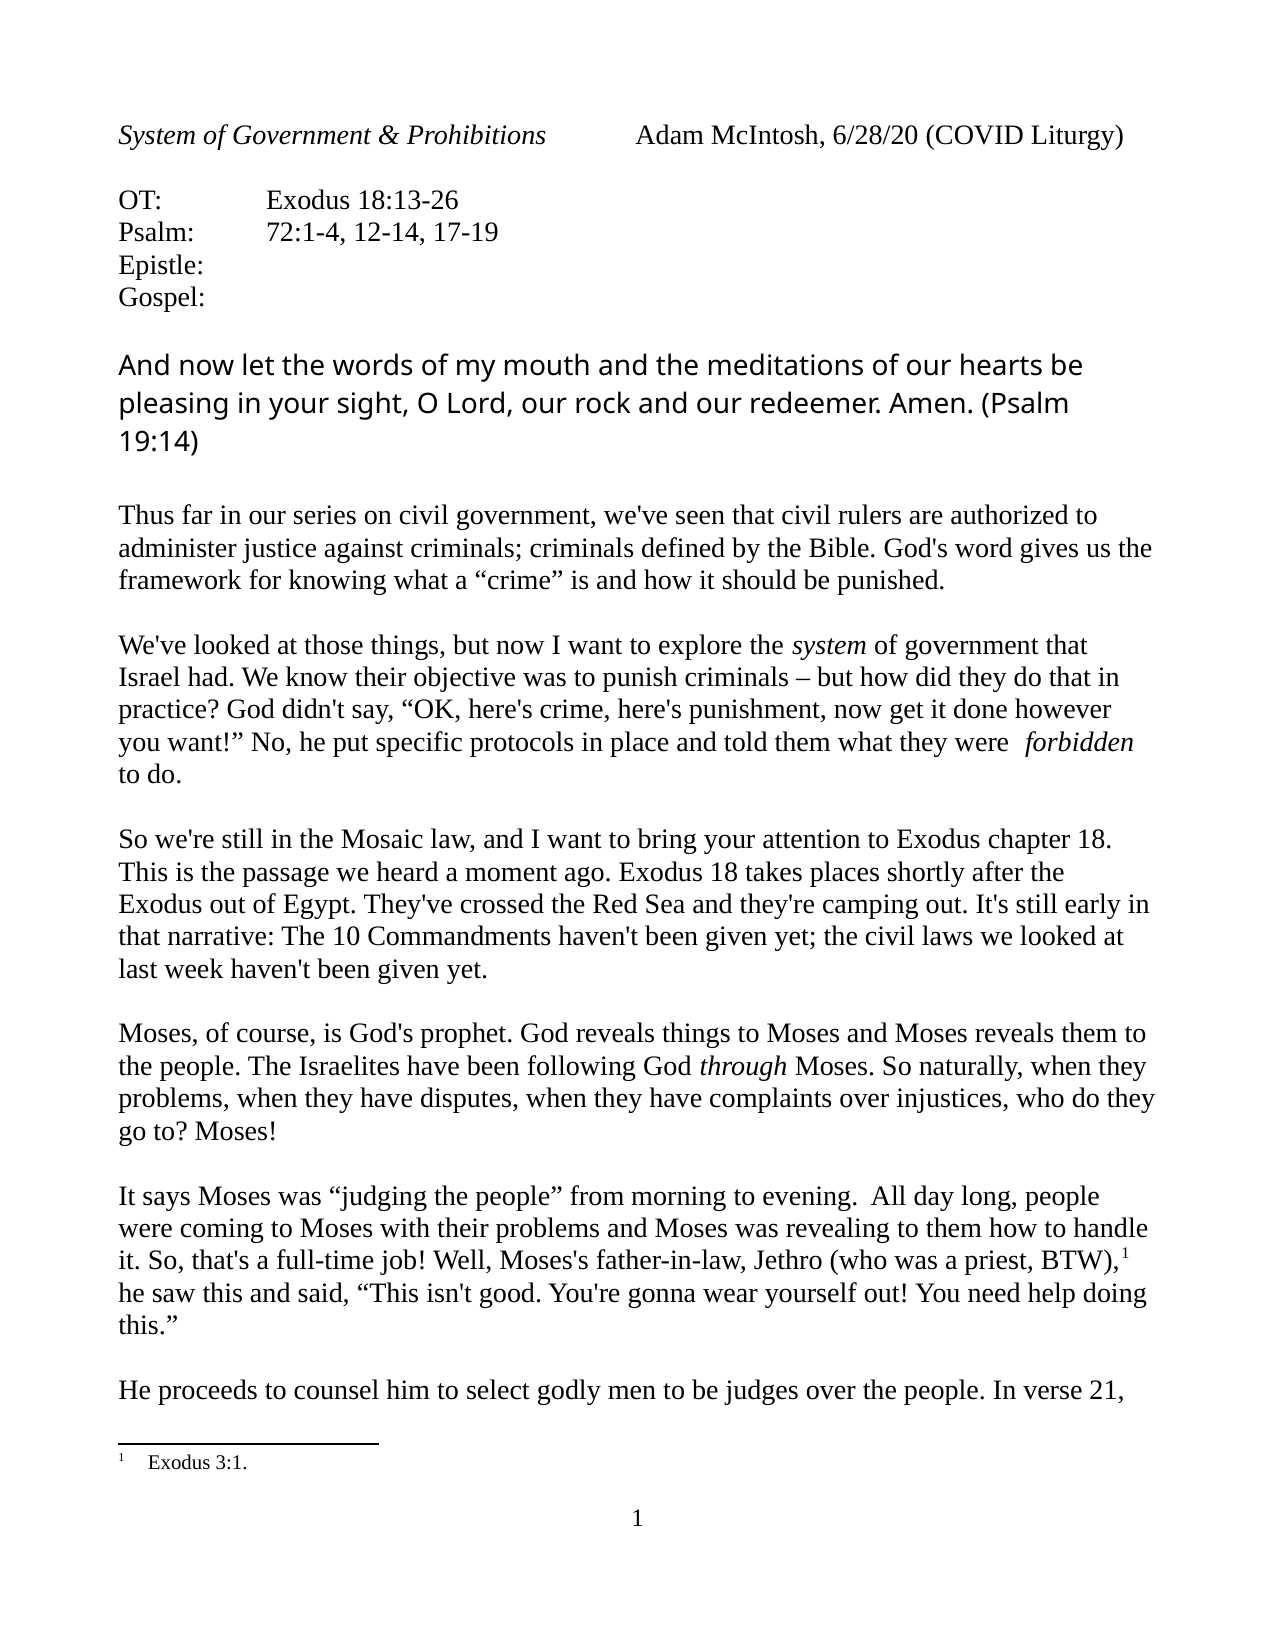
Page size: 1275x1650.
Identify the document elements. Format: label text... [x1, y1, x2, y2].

text It says Moses was “judging the people” from morning to evening. All day long, people were coming to Moses with their problems and Moses was revealing to them how to handle it. So, that's a full-time job! Well, Moses's father-in-law, Jethro (who was a priest, BTW), he saw this and said, “This isn't good. You're gonna wear yourself out! You need help doing this.” [118, 1178, 1157, 1341]
text Epistle: [118, 248, 1157, 280]
text Gospel: [118, 280, 1157, 312]
text And now let the words of my mouth and the meditations of our hearts be pleasing in your sight, O Lord, our rock and our redeemer. Amen. (Psalm 19:14) [118, 345, 1157, 460]
text Thus far in our series on civil government, we've seen that civil rulers are authorized to administer justice against criminals; criminals defined by the Bible. God's word gives us the framework for knowing what a “crime” is and how it should be punished. [118, 498, 1157, 595]
text OT: Exodus 18:13-26 [118, 183, 1157, 215]
text Exodus 3:1. [118, 1449, 1157, 1474]
text Moses, of course, is God's prophet. God reveals things to Moses and Moses reveals them to the people. The Israelites have been following God through Moses. So naturally, when they problems, when they have disputes, when they have complaints over injustices, who do they go to? Moses! [118, 1017, 1157, 1146]
text Psalm: 72:1-4, 12-14, 17-19 [118, 215, 1157, 248]
text System of Government & Prohibitions Adam McIntosh, 6/28/20 (COVID Liturgy) [118, 118, 1157, 151]
text He proceeds to counsel him to select godly men to be judges over the people. In verse 21, [118, 1373, 1157, 1405]
text We've looked at those things, but now I want to explore the system of government that Israel had. We know their objective was to punish criminals – but how did they do that in practice? God didn't say, “OK, here's crime, here's punishment, now get it done however you want!” No, he put specific protocols in place and told them what they were forbidden to do. [118, 628, 1157, 790]
text So we're still in the Mosaic law, and I want to bring your attention to Exodus chapter 18. This is the passage we heard a moment ago. Exodus 18 takes places shortly after the Exodus out of Egypt. They've crossed the Red Sea and they're camping out. It's still early in that narrative: The 10 Commandments haven't been given yet; the civil laws we looked at last week haven't been given yet. [118, 822, 1157, 984]
